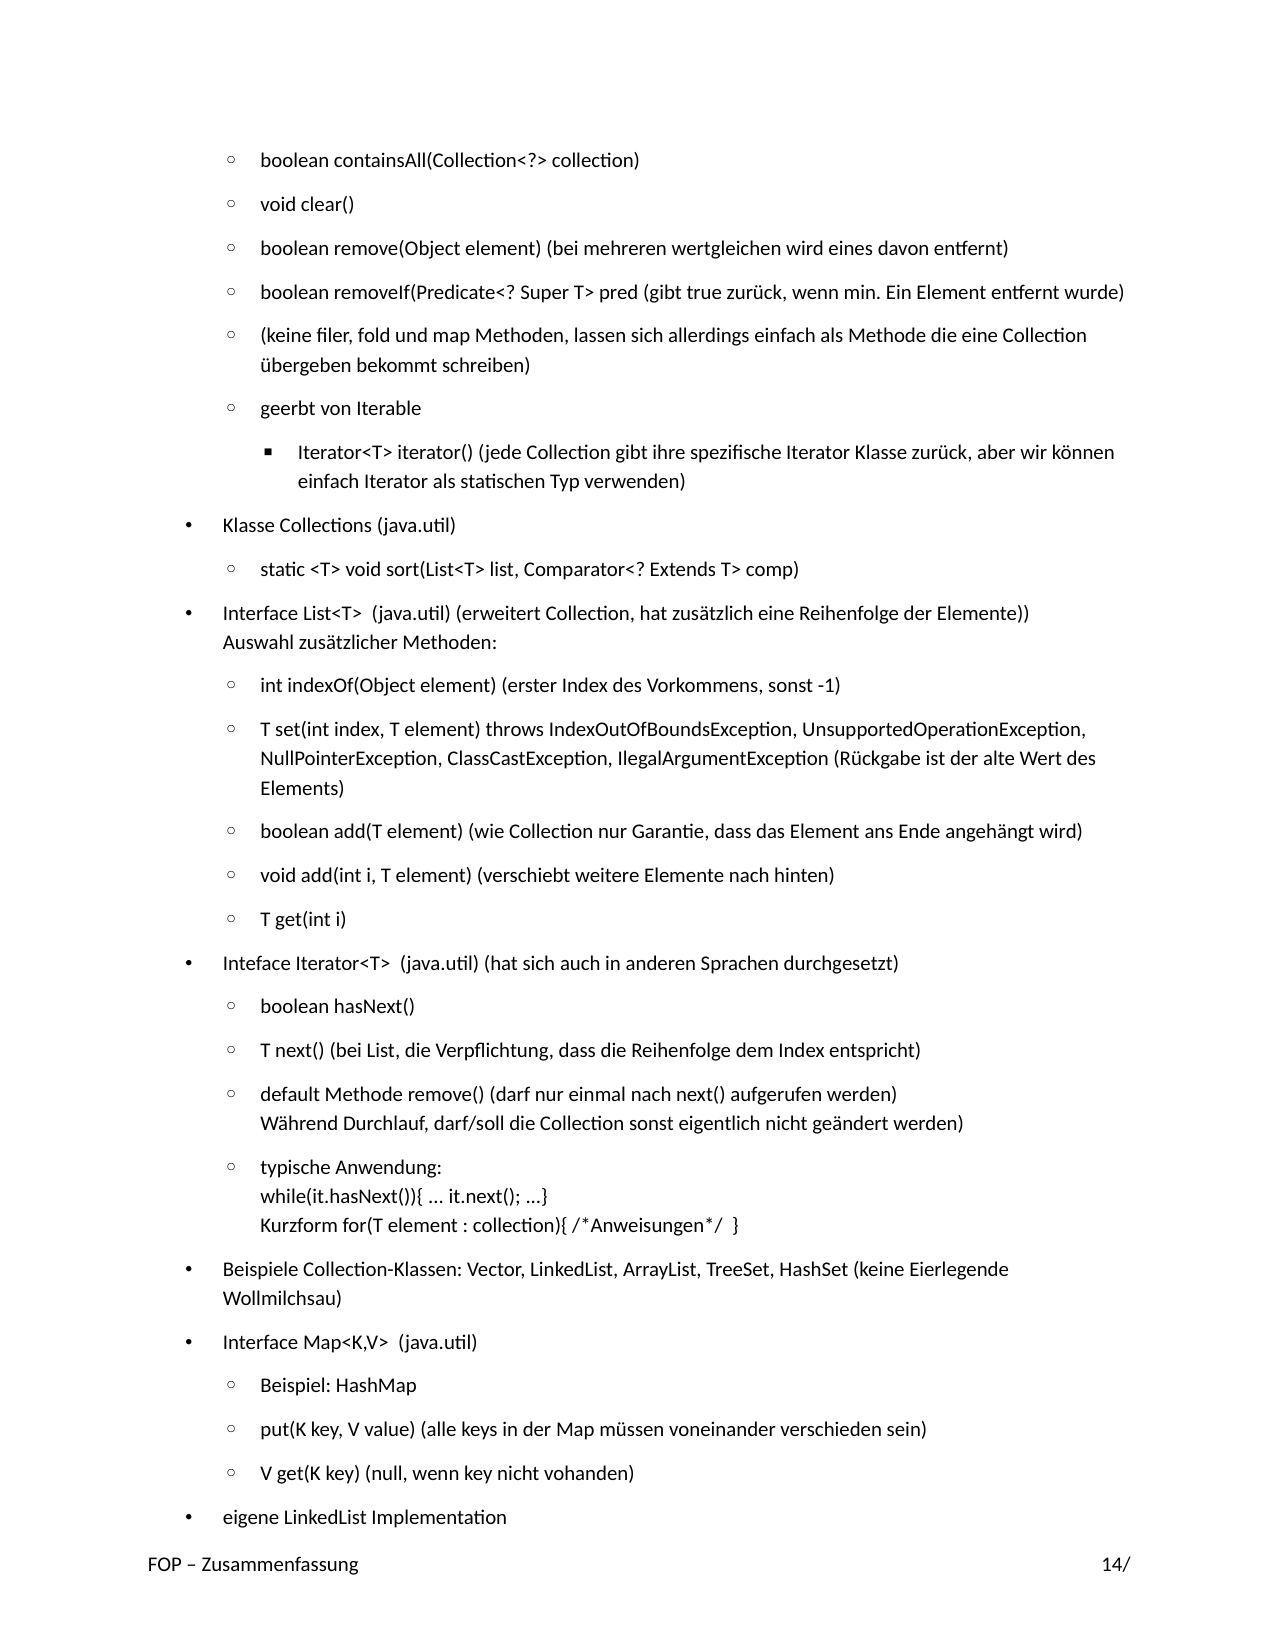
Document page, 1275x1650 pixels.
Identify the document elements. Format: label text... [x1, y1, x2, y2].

list eigene LinkedList Implementation [185, 1504, 1127, 1529]
list static <T> void sort(List<T> list, Comparator<? Extends T> comp) [223, 556, 1127, 581]
list Iterator<T> iterator() (jede Collection gibt ihre spezifische Iterator Klasse zurück, aber wir können einfach Iterator als statischen Typ verwenden) [260, 439, 1127, 494]
list void clear() [223, 191, 1127, 217]
list typische Anwendung: while(it.hasNext()){ ... it.next(); ...} Kurzform for(T element : collection){ /*Anweisungen*/ } [223, 1154, 1127, 1238]
list Beispiele Collection-Klassen: Vector, LinkedList, ArrayList, TreeSet, HashSet (keine Eierlegende Wollmilchsau) [185, 1256, 1127, 1311]
list V get(K key) (null, wenn key nicht vohanden) [223, 1460, 1127, 1486]
list T set(int index, T element) throws IndexOutOfBoundsException, UnsupportedOperationException, NullPointerException, ClassCastException, IlegalArgumentException (Rückgabe ist der alte Wert des Elements) [223, 716, 1127, 800]
list Beispiel: HashMap [223, 1373, 1127, 1398]
list T get(int i) [223, 906, 1127, 931]
list default Methode remove() (darf nur einmal nach next() aufgerufen werden) Während Durchlauf, darf/soll die Collection sonst eigentlich nicht geändert werden) [223, 1081, 1127, 1136]
list (keine filer, fold und map Methoden, lassen sich allerdings einfach als Methode die eine Collection übergeben bekommt schreiben) [223, 323, 1127, 377]
list boolean removeIf(Predicate<? Super T> pred (gibt true zurück, wenn min. Ein Element entfernt wurde) [223, 279, 1127, 304]
list boolean containsAll(Collection<?> collection) [223, 148, 1127, 173]
list int indexOf(Object element) (erster Index des Vorkommens, sonst -1) [223, 673, 1127, 698]
list Inteface Iterator<T> (java.util) (hat sich auch in anderen Sprachen durchgesetzt) [185, 950, 1127, 975]
list put(K key, V value) (alle keys in der Map müssen voneinander verschieden sein) [223, 1416, 1127, 1442]
list boolean add(T element) (wie Collection nur Garantie, dass das Element ans Ende angehängt wird) [223, 818, 1127, 844]
list Klasse Collections (java.util) [185, 512, 1127, 538]
list Interface Map<K,V> (java.util) [185, 1329, 1127, 1354]
list T next() (bei List, die Verpflichtung, dass die Reihenfolge dem Index entspricht) [223, 1037, 1127, 1063]
list boolean remove(Object element) (bei mehreren wertgleichen wird eines davon entfernt) [223, 235, 1127, 261]
list boolean hasNext() [223, 993, 1127, 1019]
list void add(int i, T element) (verschiebt weitere Elemente nach hinten) [223, 862, 1127, 888]
list geerbt von Iterable [223, 396, 1127, 421]
list Interface List<T> (java.util) (erweitert Collection, hat zusätzlich eine Reihenfolge der Elemente)) Auswahl zusätzlicher Methoden: [185, 600, 1127, 654]
